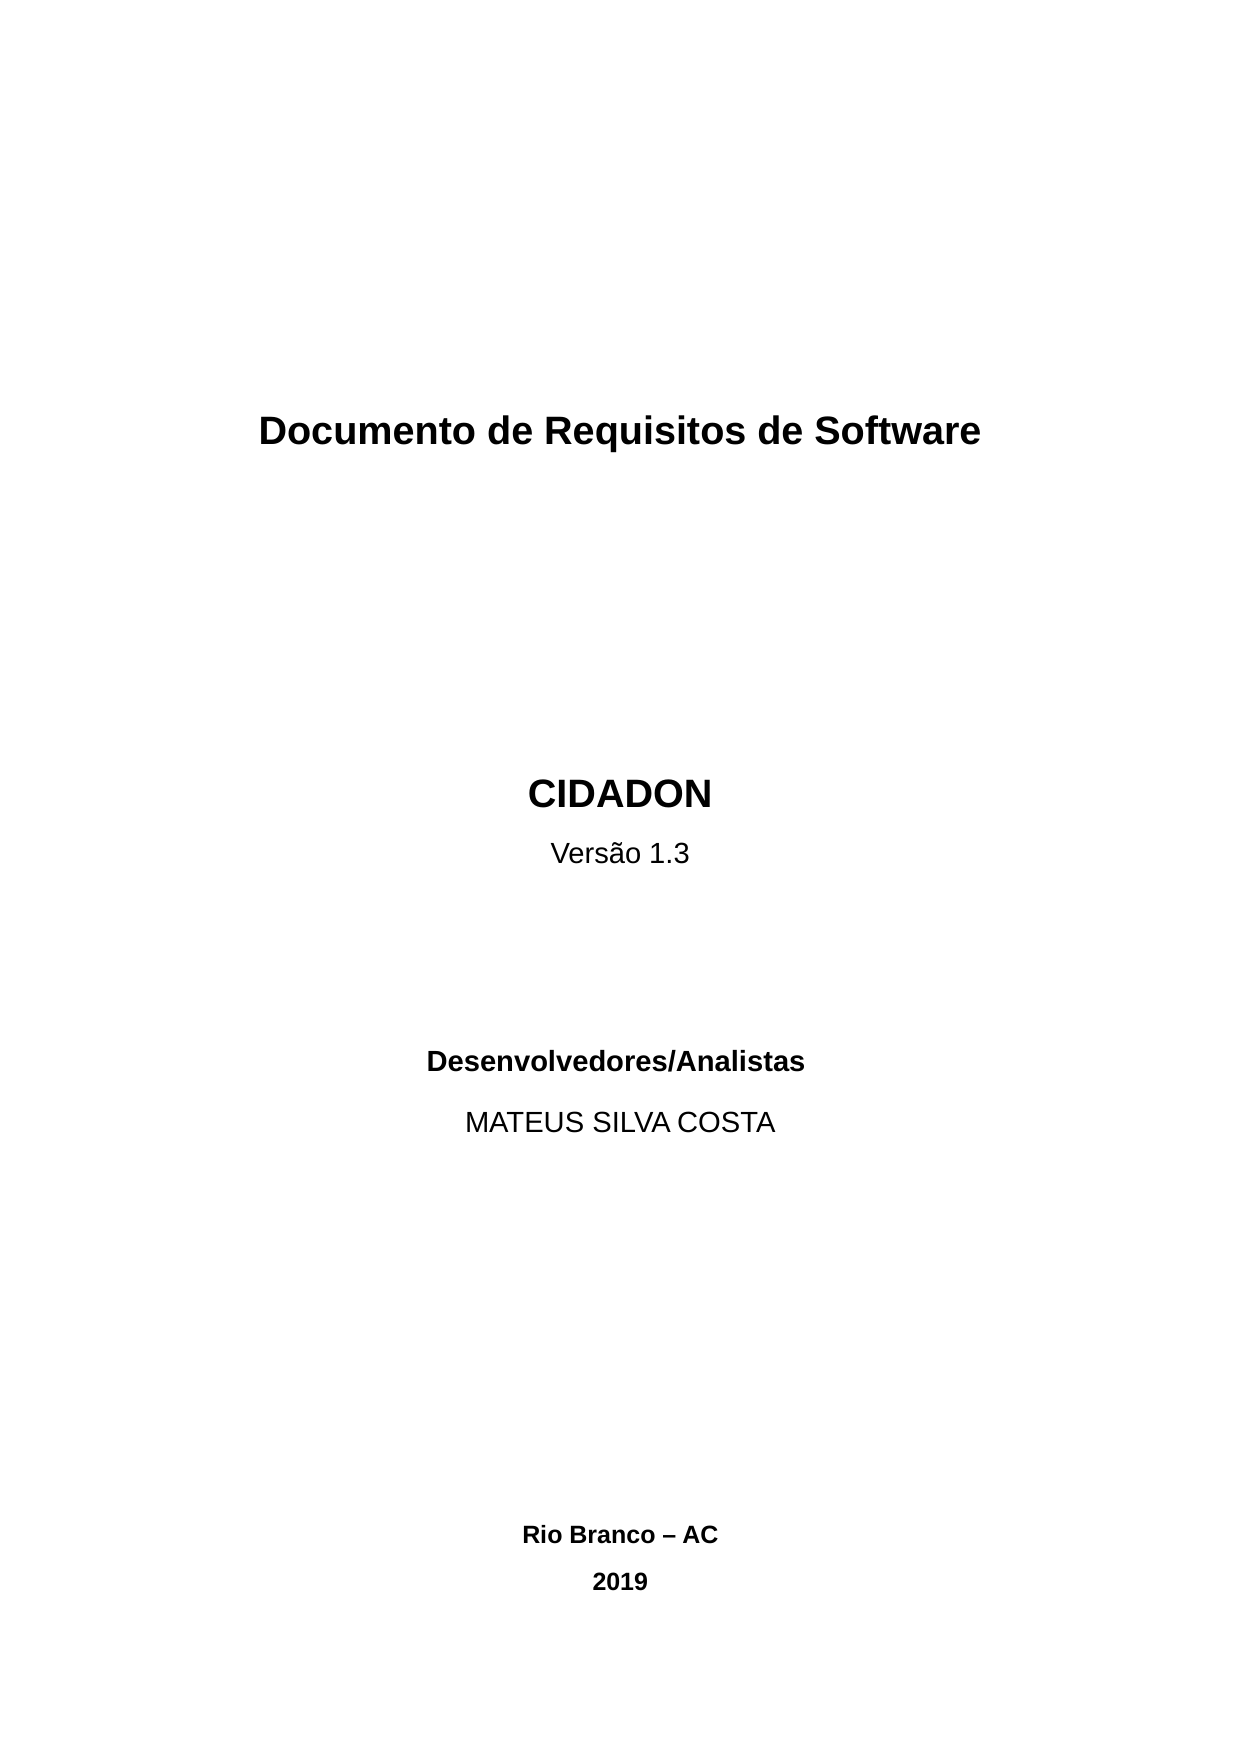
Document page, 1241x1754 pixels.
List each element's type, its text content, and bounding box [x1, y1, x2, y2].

text 2019 [118, 1567, 1122, 1596]
text MATEUS SILVA COSTA [118, 1105, 1122, 1139]
text CIDADON [118, 771, 1122, 816]
text Rio Branco – AC [118, 1520, 1122, 1549]
text Desenvolvedores/Analistas [118, 1044, 1122, 1078]
text Documento de Requisitos de Software [118, 408, 1122, 453]
text Versão 1.3 [118, 836, 1122, 869]
